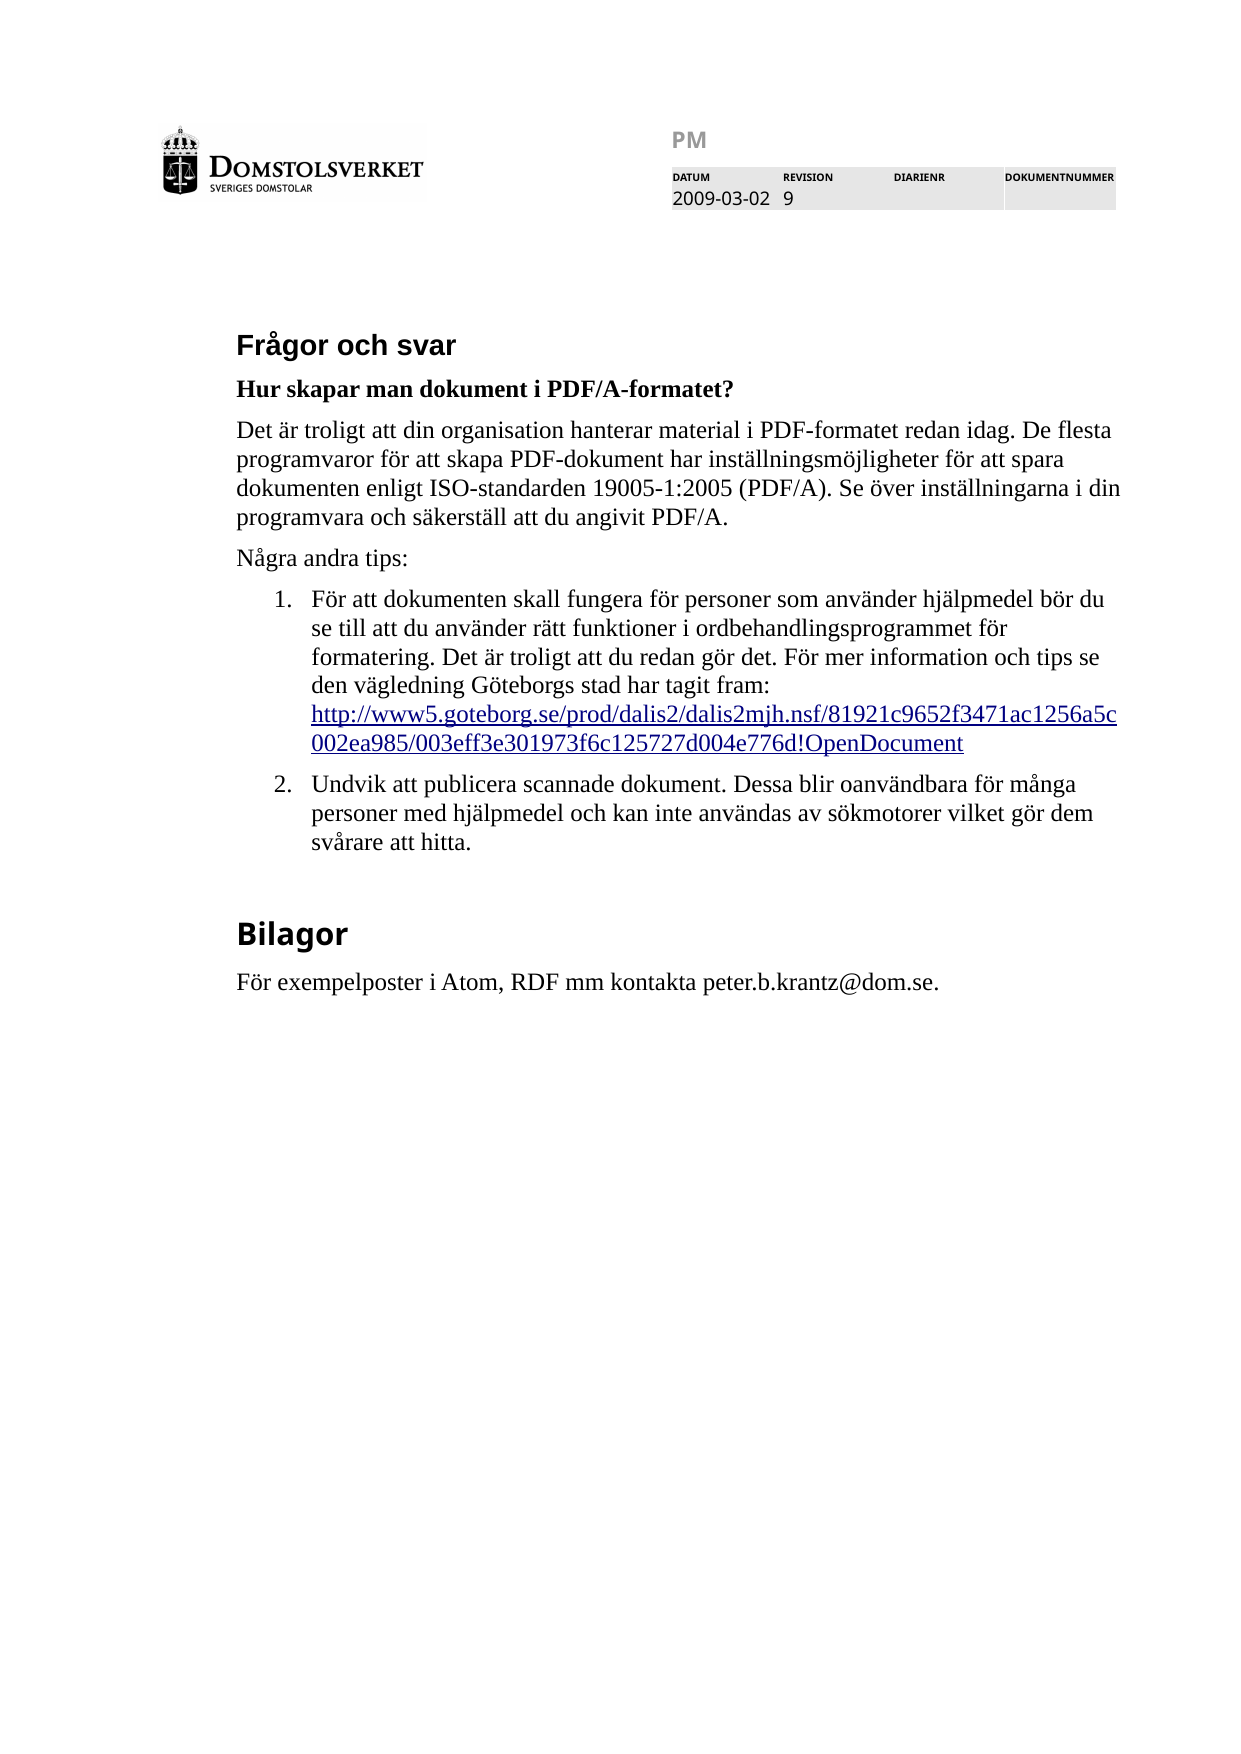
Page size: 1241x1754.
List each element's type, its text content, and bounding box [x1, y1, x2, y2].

text För exempelposter i Atom, RDF mm kontakta peter.b.krantz@dom.se. [236, 967, 1122, 996]
picture [158, 123, 428, 202]
text Det är troligt att din organisation hanterar material i PDF-formatet redan idag. De flesta programvaror för att skapa PDF-dokument har inställningsmöjligheter för att spara dokumenten enligt ISO-standarden 19005-1:2005 (PDF/A). Se över inställningarna i din programvara och säkerställ att du angivit PDF/A. [236, 415, 1122, 530]
list Undvik att publicera scannade dokument. Dessa blir oanvändbara för många personer med hjälpmedel och kan inte användas av sökmotorer vilket gör dem svårare att hitta. [274, 769, 1122, 855]
subtitle Bilagor [236, 912, 1122, 954]
text Hur skapar man dokument i PDF/A-formatet? [236, 374, 1122, 403]
list För att dokumenten skall fungera för personer som använder hjälpmedel bör du se till att du använder rätt funktioner i ordbehandlingsprogrammet för formatering. Det är troligt att du redan gör det. För mer information och tips se den vägledning Göteborgs stad har tagit fram: http://www5.goteborg.se/prod/dalis2/dalis2mjh.nsf/81921c9652f3471ac1256a5c002ea985/003eff3e301973f6c125727d004e776d!OpenDocument [274, 584, 1122, 757]
subtitle Frågor och svar [236, 328, 1122, 362]
text Några andra tips: [236, 543, 1122, 572]
